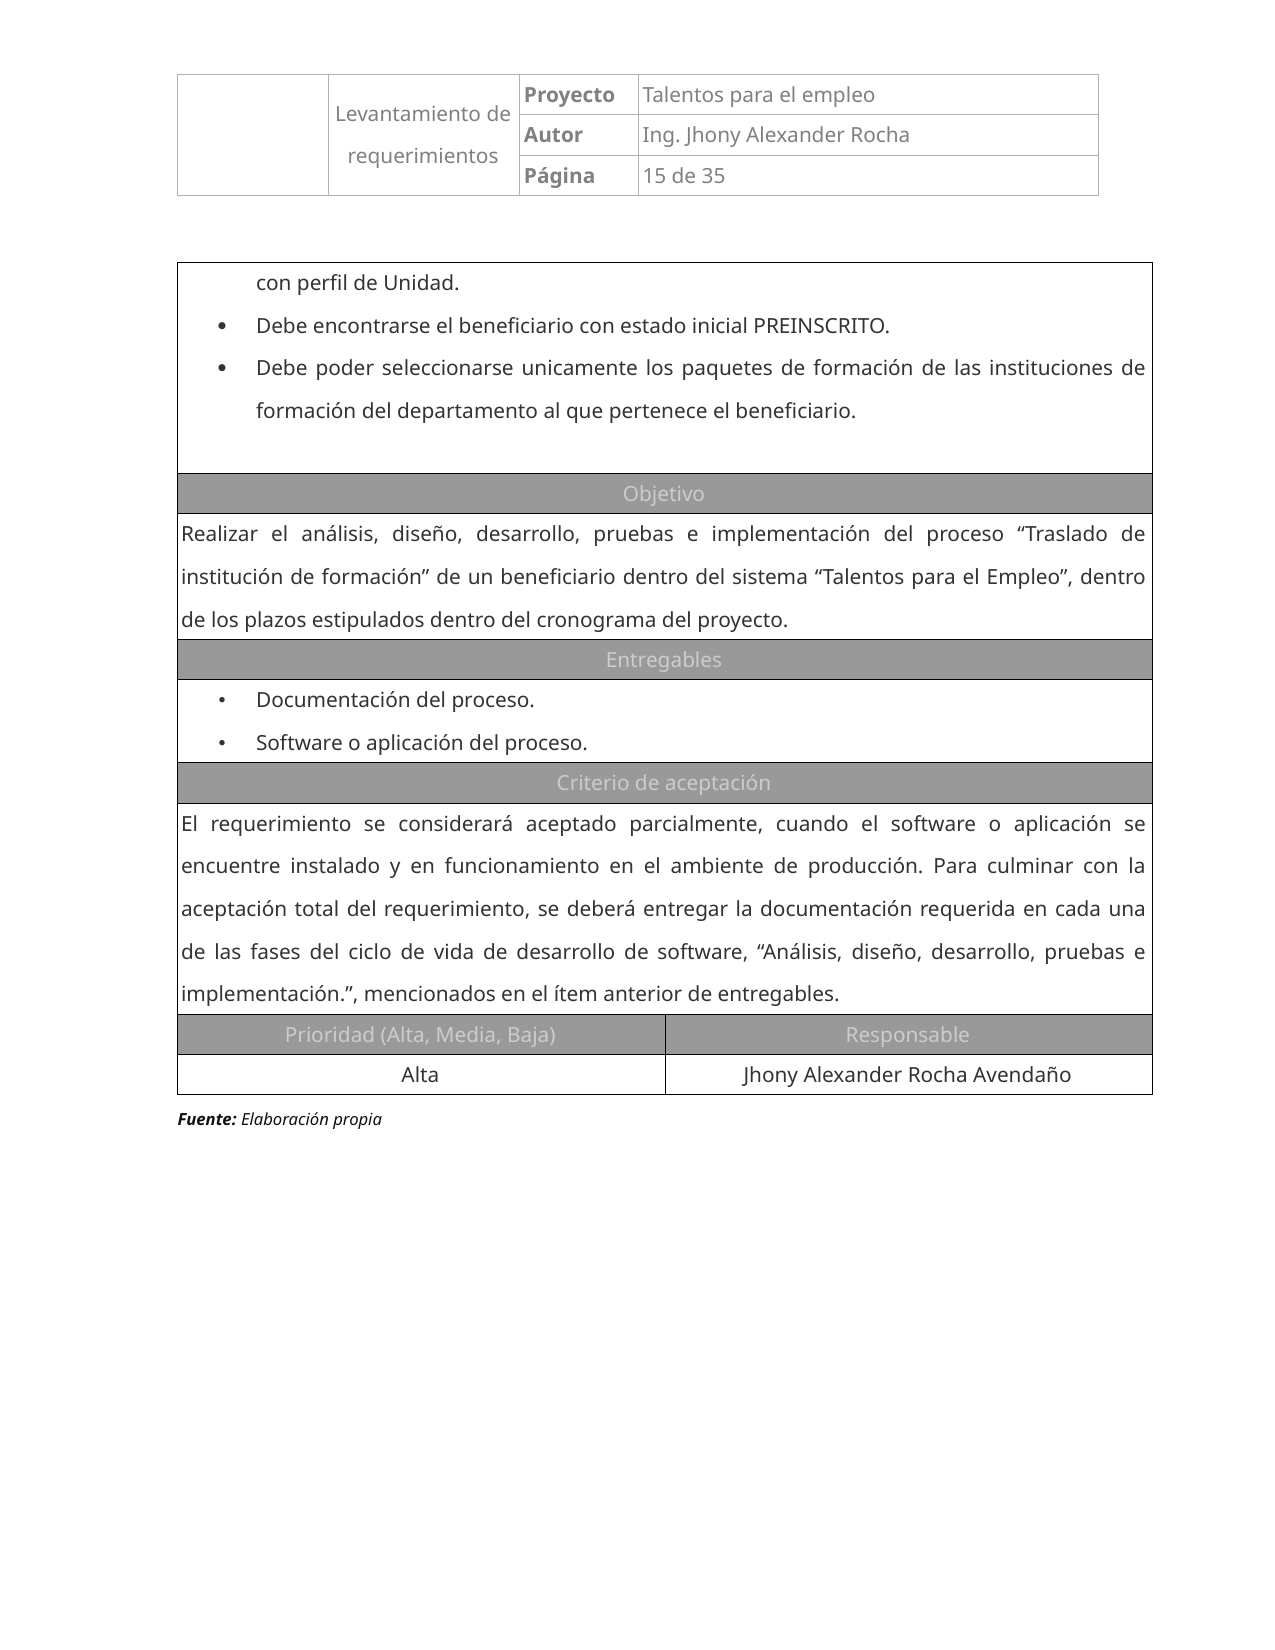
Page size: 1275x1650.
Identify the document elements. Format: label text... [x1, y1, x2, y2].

table_cell Criterio de aceptación [178, 763, 1152, 803]
text Fuente: Elaboración propia [177, 1107, 1098, 1130]
table_cell Alta [178, 1055, 665, 1094]
table_cell Documentación del proceso. Software o aplicación del proceso. [178, 680, 1152, 762]
table_cell Objetivo [178, 474, 1152, 513]
table_cell Jhony Alexander Rocha Avendaño [666, 1055, 1152, 1094]
table_cell El requerimiento se considerará aceptado parcialmente, cuando el software o aplicación se encuentre instalado y en funcionamiento en el ambiente de producción. Para culminar con la aceptación total del requerimiento, se deberá entregar la documentación requerida en cada una de las fases del ciclo de vida de desarrollo de software, “Análisis, diseño, desarrollo, pruebas e implementación.”, mencionados en el ítem anterior de entregables. [178, 804, 1152, 1013]
table_cell Realizar el análisis, diseño, desarrollo, pruebas e implementación del proceso “Traslado de institución de formación” de un beneficiario dentro del sistema “Talentos para el Empleo”, dentro de los plazos estipulados dentro del cronograma del proyecto. [178, 514, 1152, 639]
table_cell Prioridad (Alta, Media, Baja) [178, 1015, 665, 1054]
table_cell con perfil de Unidad. Debe encontrarse el beneficiario con estado inicial PREINSCRITO. Debe poder seleccionarse unicamente los paquetes de formación de las instituciones de formación del departamento al que pertenece el beneficiario. [178, 263, 1152, 473]
table_cell Responsable [666, 1015, 1152, 1054]
table_cell Entregables [178, 640, 1152, 679]
